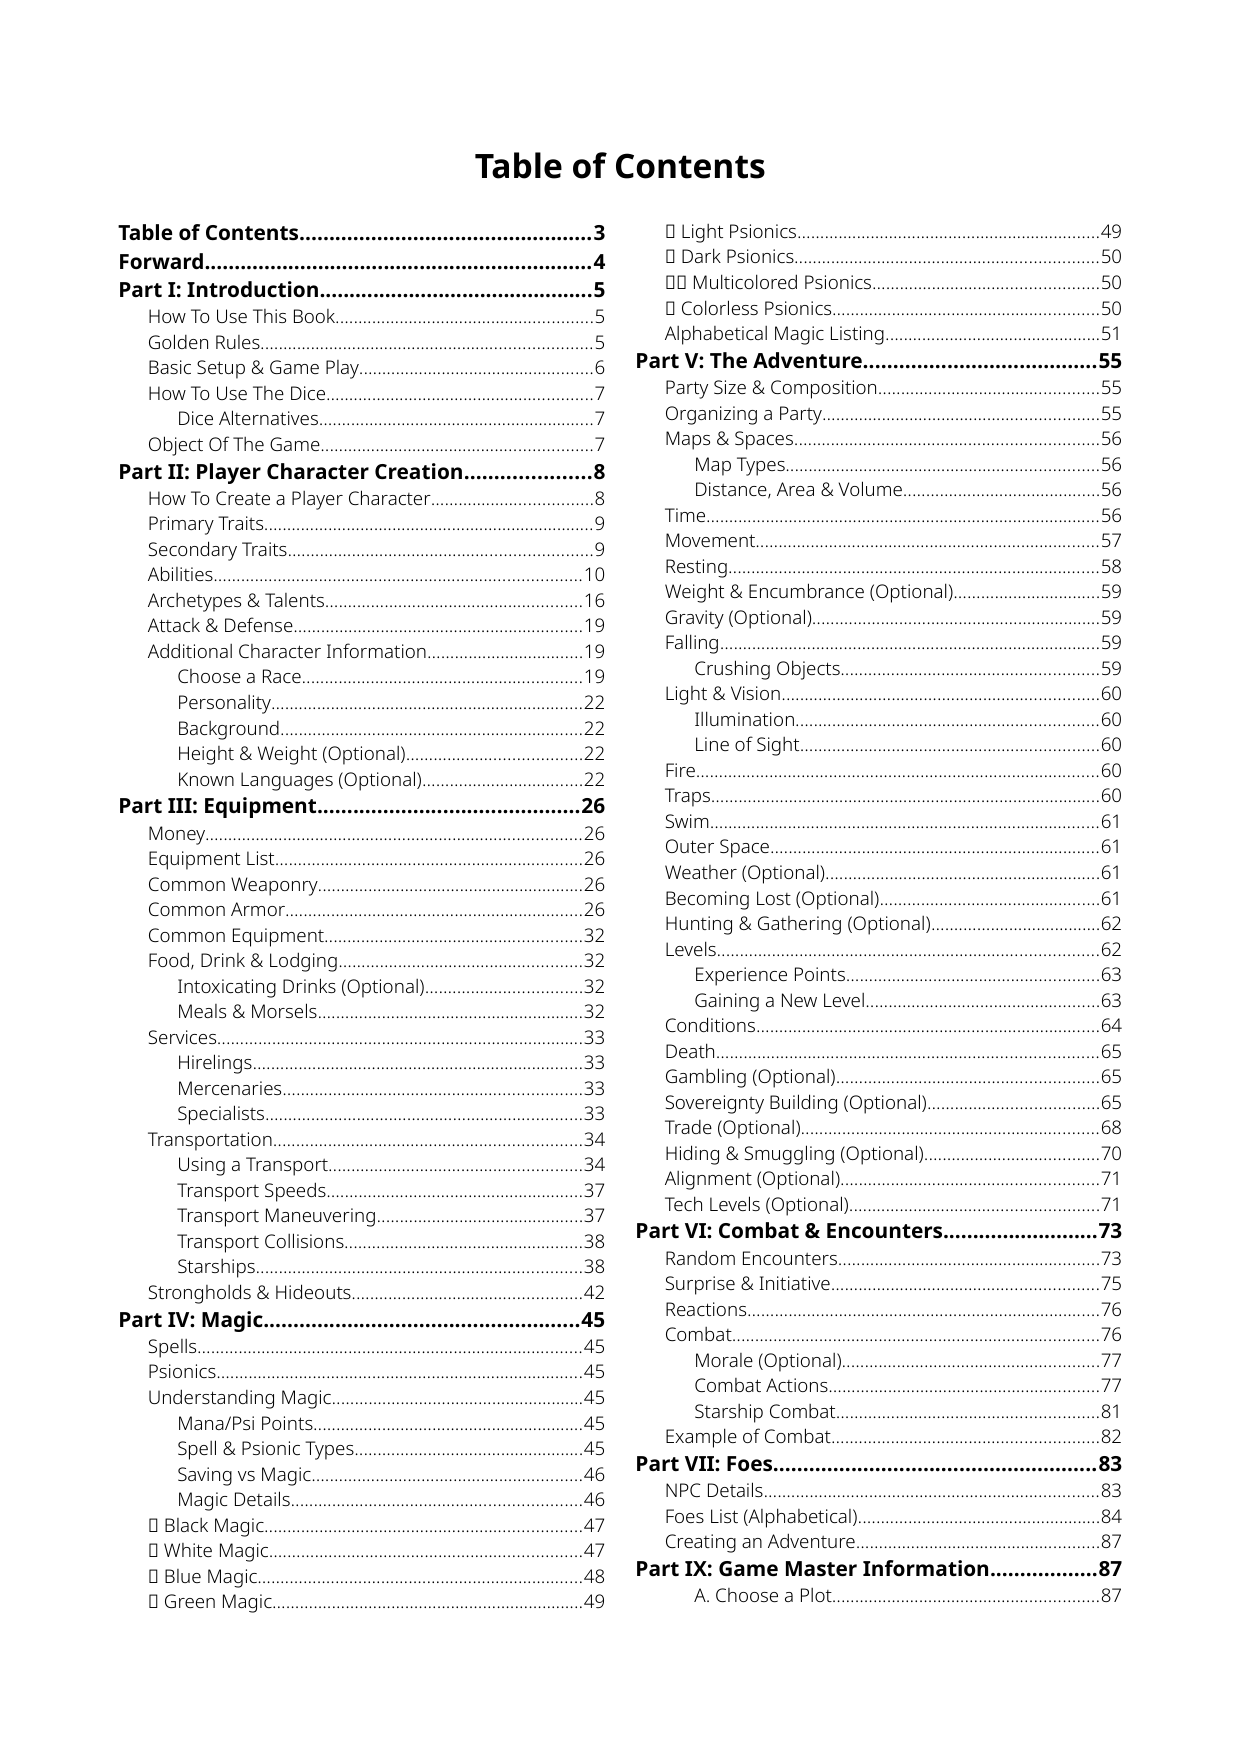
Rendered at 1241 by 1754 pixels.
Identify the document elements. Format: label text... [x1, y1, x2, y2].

text Conditions 64 [664, 1012, 1122, 1038]
text Sovereignty Building (Optional) 65 [664, 1089, 1122, 1114]
text Mana/Psi Points 45 [177, 1410, 605, 1435]
text Basic Setup & Game Play 6 [148, 355, 605, 380]
text Hunting & Gathering (Optional) 62 [664, 910, 1122, 936]
text  Blue Magic 48 [148, 1563, 605, 1588]
text Organizing a Party 55 [664, 400, 1122, 425]
text Falling 59 [664, 629, 1122, 655]
text Maps & Spaces 56 [664, 425, 1122, 451]
text Random Encounters 73 [664, 1245, 1122, 1271]
text  Green Magic 49 [148, 1588, 605, 1614]
text Mercenaries 33 [177, 1075, 605, 1101]
text Movement 57 [664, 527, 1122, 553]
text Distance, Area & Volume 56 [694, 476, 1122, 502]
text Trade (Optional) 68 [664, 1114, 1122, 1140]
text Attack & Defense 19 [148, 613, 605, 638]
text Part I: Introduction 5 [118, 275, 605, 304]
text Part IX: Game Master Information 87 [635, 1554, 1122, 1583]
text Common Weaponry 26 [148, 871, 605, 896]
text Part III: Equipment 26 [118, 791, 605, 820]
text Starships 38 [177, 1254, 605, 1279]
text Magic Details 46 [177, 1486, 605, 1512]
text  Multicolored Psionics 50 [664, 269, 1122, 295]
text Dice Alternatives 7 [177, 406, 605, 431]
text Creating an Adventure 87 [664, 1529, 1122, 1554]
text Secondary Traits 9 [148, 536, 605, 562]
text Gaining a New Level 63 [694, 987, 1122, 1012]
text Map Types 56 [694, 451, 1122, 476]
text  Dark Psionics 50 [664, 244, 1122, 269]
text Gambling (Optional) 65 [664, 1063, 1122, 1089]
text Choose a Race 19 [177, 664, 605, 689]
text Part II: Player Character Creation 8 [118, 457, 605, 485]
text Illumination 60 [694, 706, 1122, 732]
text Outer Space 61 [664, 834, 1122, 859]
text Abilities 10 [148, 562, 605, 587]
text How To Create a Player Character 8 [148, 485, 605, 511]
text Background 22 [177, 715, 605, 740]
text Swim 61 [664, 808, 1122, 834]
text Table of Contents 3 [118, 218, 605, 247]
text Psionics 45 [148, 1359, 605, 1384]
text Forward 4 [118, 247, 605, 275]
text Experience Points 63 [694, 961, 1122, 987]
text Transport Maneuvering 37 [177, 1203, 605, 1228]
text Transport Speeds 37 [177, 1177, 605, 1203]
text Food, Drink & Lodging 32 [148, 947, 605, 973]
text Reactions 76 [664, 1296, 1122, 1322]
text Time 56 [664, 502, 1122, 527]
text Weather (Optional) 61 [664, 859, 1122, 885]
text A. Choose a Plot 87 [694, 1583, 1122, 1608]
text Becoming Lost (Optional) 61 [664, 885, 1122, 910]
text Resting 58 [664, 553, 1122, 578]
text  Light Psionics 49 [664, 218, 1122, 244]
text Crushing Objects 59 [694, 655, 1122, 681]
text Primary Traits 9 [148, 511, 605, 536]
text Hirelings 33 [177, 1049, 605, 1075]
text Traps 60 [664, 783, 1122, 808]
text  Colorless Psionics 50 [664, 295, 1122, 320]
text Line of Sight 60 [694, 732, 1122, 757]
text Fire 60 [664, 757, 1122, 783]
text Meals & Morsels 32 [177, 998, 605, 1024]
text Object Of The Game 7 [148, 431, 605, 457]
text NPC Details 83 [664, 1478, 1122, 1503]
text How To Use This Book 5 [148, 304, 605, 329]
text Starship Combat 81 [694, 1398, 1122, 1424]
text Spell & Psionic Types 45 [177, 1435, 605, 1461]
text Specialists 33 [177, 1101, 605, 1126]
text Transport Collisions 38 [177, 1228, 605, 1254]
text Archetypes & Talents 16 [148, 587, 605, 613]
text Party Size & Composition 55 [664, 374, 1122, 400]
text Personality 22 [177, 689, 605, 715]
text Surprise & Initiative 75 [664, 1271, 1122, 1296]
text Hiding & Smuggling (Optional) 70 [664, 1140, 1122, 1166]
text Understanding Magic 45 [148, 1384, 605, 1410]
text Part IV: Magic 45 [118, 1305, 605, 1333]
text Weight & Encumbrance (Optional) 59 [664, 578, 1122, 604]
text Part VII: Foes 83 [635, 1449, 1122, 1478]
text Common Equipment 32 [148, 922, 605, 947]
text Light & Vision 60 [664, 681, 1122, 706]
text Spells 45 [148, 1333, 605, 1359]
text  White Magic 47 [148, 1537, 605, 1563]
text Common Armor 26 [148, 896, 605, 922]
text How To Use The Dice 7 [148, 380, 605, 406]
text Height & Weight (Optional) 22 [177, 740, 605, 766]
text Combat 76 [664, 1322, 1122, 1347]
text  Black Magic 47 [148, 1512, 605, 1537]
text Combat Actions 77 [694, 1373, 1122, 1398]
text Alphabetical Magic Listing 51 [664, 320, 1122, 346]
text Gravity (Optional) 59 [664, 604, 1122, 629]
text Example of Combat 82 [664, 1424, 1122, 1449]
text Morale (Optional) 77 [694, 1347, 1122, 1373]
text Using a Transport 34 [177, 1152, 605, 1177]
text Transportation 34 [148, 1126, 605, 1152]
text Part VI: Combat & Encounters 73 [635, 1217, 1122, 1245]
text Saving vs Magic 46 [177, 1461, 605, 1486]
text Services 33 [148, 1024, 605, 1049]
text Part V: The Adventure 55 [635, 346, 1122, 374]
text Money 26 [148, 820, 605, 845]
text Intoxicating Drinks (Optional) 32 [177, 973, 605, 998]
text Foes List (Alphabetical) 84 [664, 1503, 1122, 1529]
text Levels 62 [664, 936, 1122, 961]
text Known Languages (Optional) 22 [177, 766, 605, 791]
text Alignment (Optional) 71 [664, 1166, 1122, 1191]
text Strongholds & Hideouts 42 [148, 1279, 605, 1305]
text Tech Levels (Optional) 71 [664, 1191, 1122, 1217]
text Golden Rules 5 [148, 329, 605, 355]
text Additional Character Information 19 [148, 638, 605, 664]
text Equipment List 26 [148, 845, 605, 871]
text Death 65 [664, 1038, 1122, 1063]
